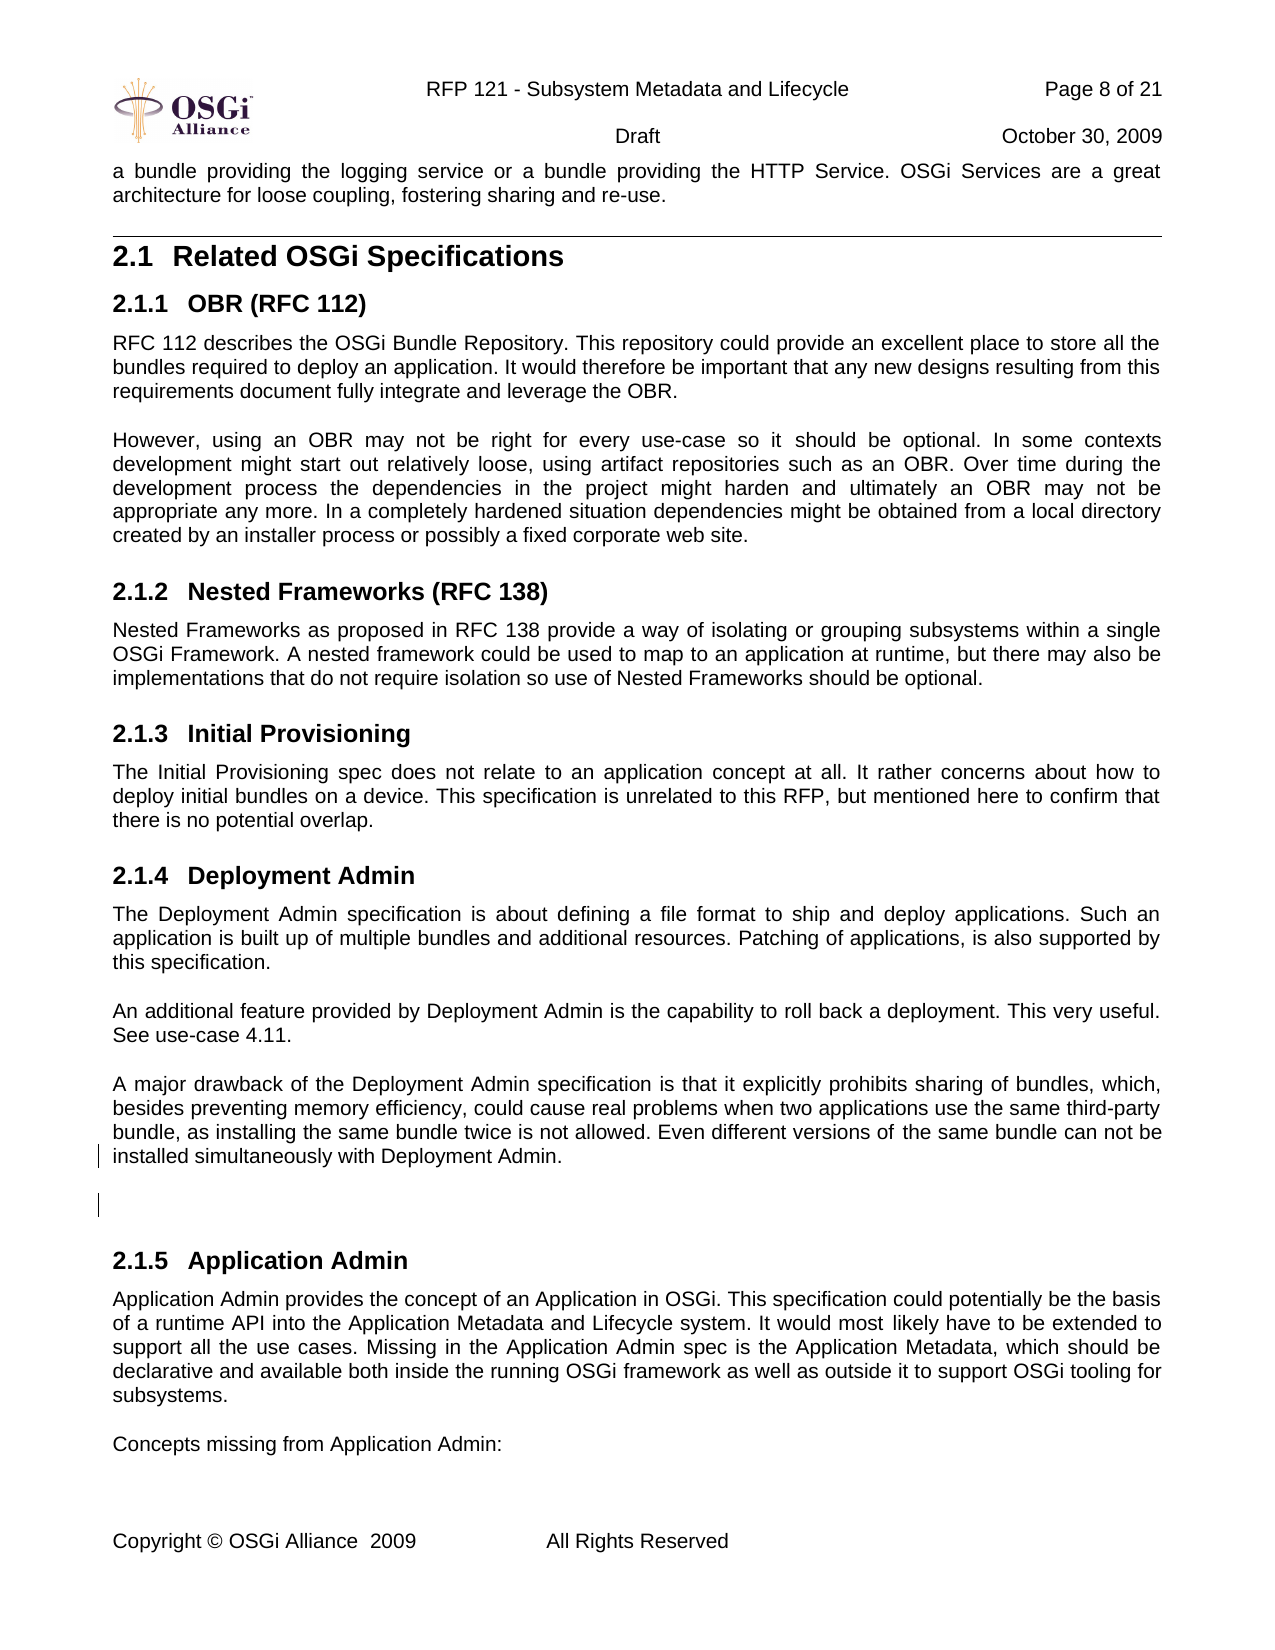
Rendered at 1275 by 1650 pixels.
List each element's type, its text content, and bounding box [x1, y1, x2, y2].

text Nested Frameworks as proposed in RFC 138 provide a way of isolating or grouping subsystems within a single OSGi Framework. A nested framework could be used to map to an application at runtime, but there may also be implementations that do not require isolation so use of Nested Frameworks should be optional. [112, 618, 1162, 689]
subtitle Deployment Admin [112, 861, 1162, 890]
text RFC 112 describes the OSGi Bundle Repository. This repository could provide an excellent place to store all the bundles required to deploy an application. It would therefore be important that any new designs resulting from this requirements document fully integrate and leverage the OBR. [112, 331, 1162, 402]
picture [114, 78, 254, 143]
text An additional feature provided by Deployment Admin is the capability to roll back a deployment. This very useful. See use-case 4.11. [112, 999, 1162, 1047]
text A major drawback of the Deployment Admin specification is that it explicitly prohibits sharing of bundles, which, besides preventing memory efficiency, could cause real problems when two applications use the same third-party bundle, as installing the same bundle twice is not allowed. Even different versions of the same bundle can not be installed simultaneously with Deployment Admin. [112, 1072, 1162, 1217]
subtitle Nested Frameworks (RFC 138) [112, 576, 1162, 605]
text However, using an OBR may not be right for every use-case so it should be optional. In some contexts development might start out relatively loose, using artifact repositories such as an OBR. Over time during the development process the dependencies in the project might harden and ultimately an OBR may not be appropriate any more. In a completely hardened situation dependencies might be obtained from a local directory created by an installer process or possibly a fixed corporate web site. [112, 427, 1162, 547]
text Concepts missing from Application Admin: [112, 1432, 1162, 1456]
subtitle Initial Provisioning [112, 719, 1162, 747]
subtitle Related OSGi Specifications [112, 237, 1162, 273]
text The Initial Provisioning spec does not relate to an application concept at all. It rather concerns about how to deploy initial bundles on a device. This specification is unrelated to this RFP, but mentioned here to confirm that there is no potential overlap. [112, 760, 1162, 832]
subtitle Application Admin [112, 1246, 1162, 1275]
text The Deployment Admin specification is about defining a file format to ship and deploy applications. Such an application is built up of multiple bundles and additional resources. Patching of applications, is also supported by this specification. [112, 902, 1162, 974]
text a bundle providing the logging service or a bundle providing the HTTP Service. OSGi Services are a great architecture for loose coupling, fostering sharing and re-use. [112, 159, 1162, 207]
subtitle OBR (RFC 112) [112, 289, 1162, 318]
text Application Admin provides the concept of an Application in OSGi. This specification could potentially be the basis of a runtime API into the Application Metadata and Lifecycle system. It would most likely have to be extended to support all the use cases. Missing in the Application Admin spec is the Application Metadata, which should be declarative and available both inside the running OSGi framework as well as outside it to support OSGi tooling for subsystems. [112, 1287, 1162, 1407]
